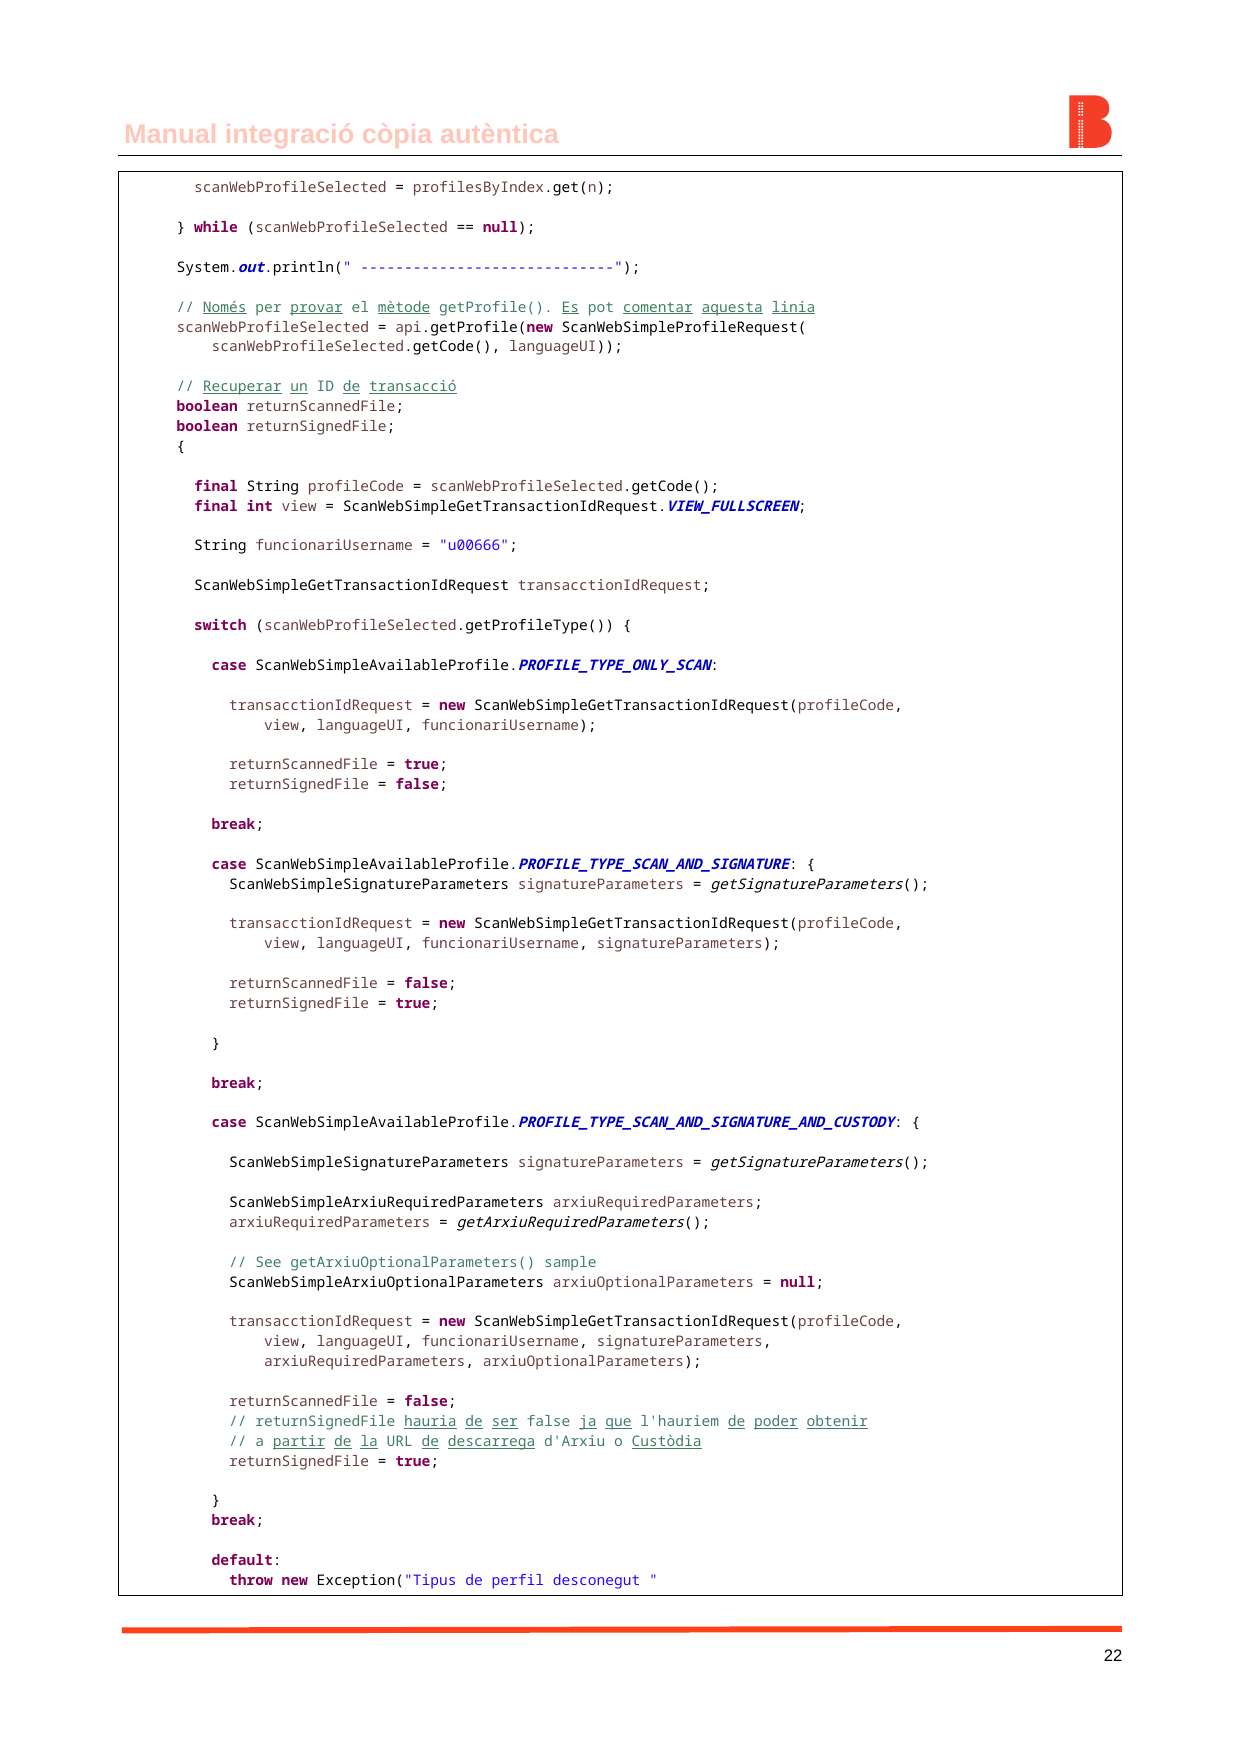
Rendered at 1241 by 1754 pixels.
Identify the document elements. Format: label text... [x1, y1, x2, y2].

picture [1063, 94, 1117, 150]
table_header scanWebProfileSelected = profilesByIndex.get(n); } while (scanWebProfileSelected == null); System.out.println(" -----------------------------"); // Només per provar el mètode getProfile(). Es pot comentar aquesta linia scanWebProfileSelected = api.getProfile(new ScanWebSimpleProfileRequest( scanWebProfileSelected.getCode(), languageUI)); // Recuperar un ID de transacció boolean returnScannedFile; boolean returnSignedFile; { final String profileCode = scanWebProfileSelected.getCode(); final int view = ScanWebSimpleGetTransactionIdRequest.VIEW_FULLSCREEN; String funcionariUsername = "u00666"; ScanWebSimpleGetTransactionIdRequest transacctionIdRequest; switch (scanWebProfileSelected.getProfileType()) { case ScanWebSimpleAvailableProfile.PROFILE_TYPE_ONLY_SCAN: transacctionIdRequest = new ScanWebSimpleGetTransactionIdRequest(profileCode, view, languageUI, funcionariUsername); returnScannedFile = true; returnSignedFile = false; break; case ScanWebSimpleAvailableProfile.PROFILE_TYPE_SCAN_AND_SIGNATURE: { ScanWebSimpleSignatureParameters signatureParameters = getSignatureParameters(); transacctionIdRequest = new ScanWebSimpleGetTransactionIdRequest(profileCode, view, languageUI, funcionariUsername, signatureParameters); returnScannedFile = false; returnSignedFile = true; } break; case ScanWebSimpleAvailableProfile.PROFILE_TYPE_SCAN_AND_SIGNATURE_AND_CUSTODY: { ScanWebSimpleSignatureParameters signatureParameters = getSignatureParameters(); ScanWebSimpleArxiuRequiredParameters arxiuRequiredParameters; arxiuRequiredParameters = getArxiuRequiredParameters(); // See getArxiuOptionalParameters() sample ScanWebSimpleArxiuOptionalParameters arxiuOptionalParameters = null; transacctionIdRequest = new ScanWebSimpleGetTransactionIdRequest(profileCode, view, languageUI, funcionariUsername, signatureParameters, arxiuRequiredParameters, arxiuOptionalParameters); returnScannedFile = false; // returnSignedFile hauria de ser false ja que l'hauriem de poder obtenir // a partir de la URL de descarrega d'Arxiu o Custòdia returnSignedFile = true; } break; default: throw new Exception("Tipus de perfil desconegut " [119, 172, 1122, 1595]
